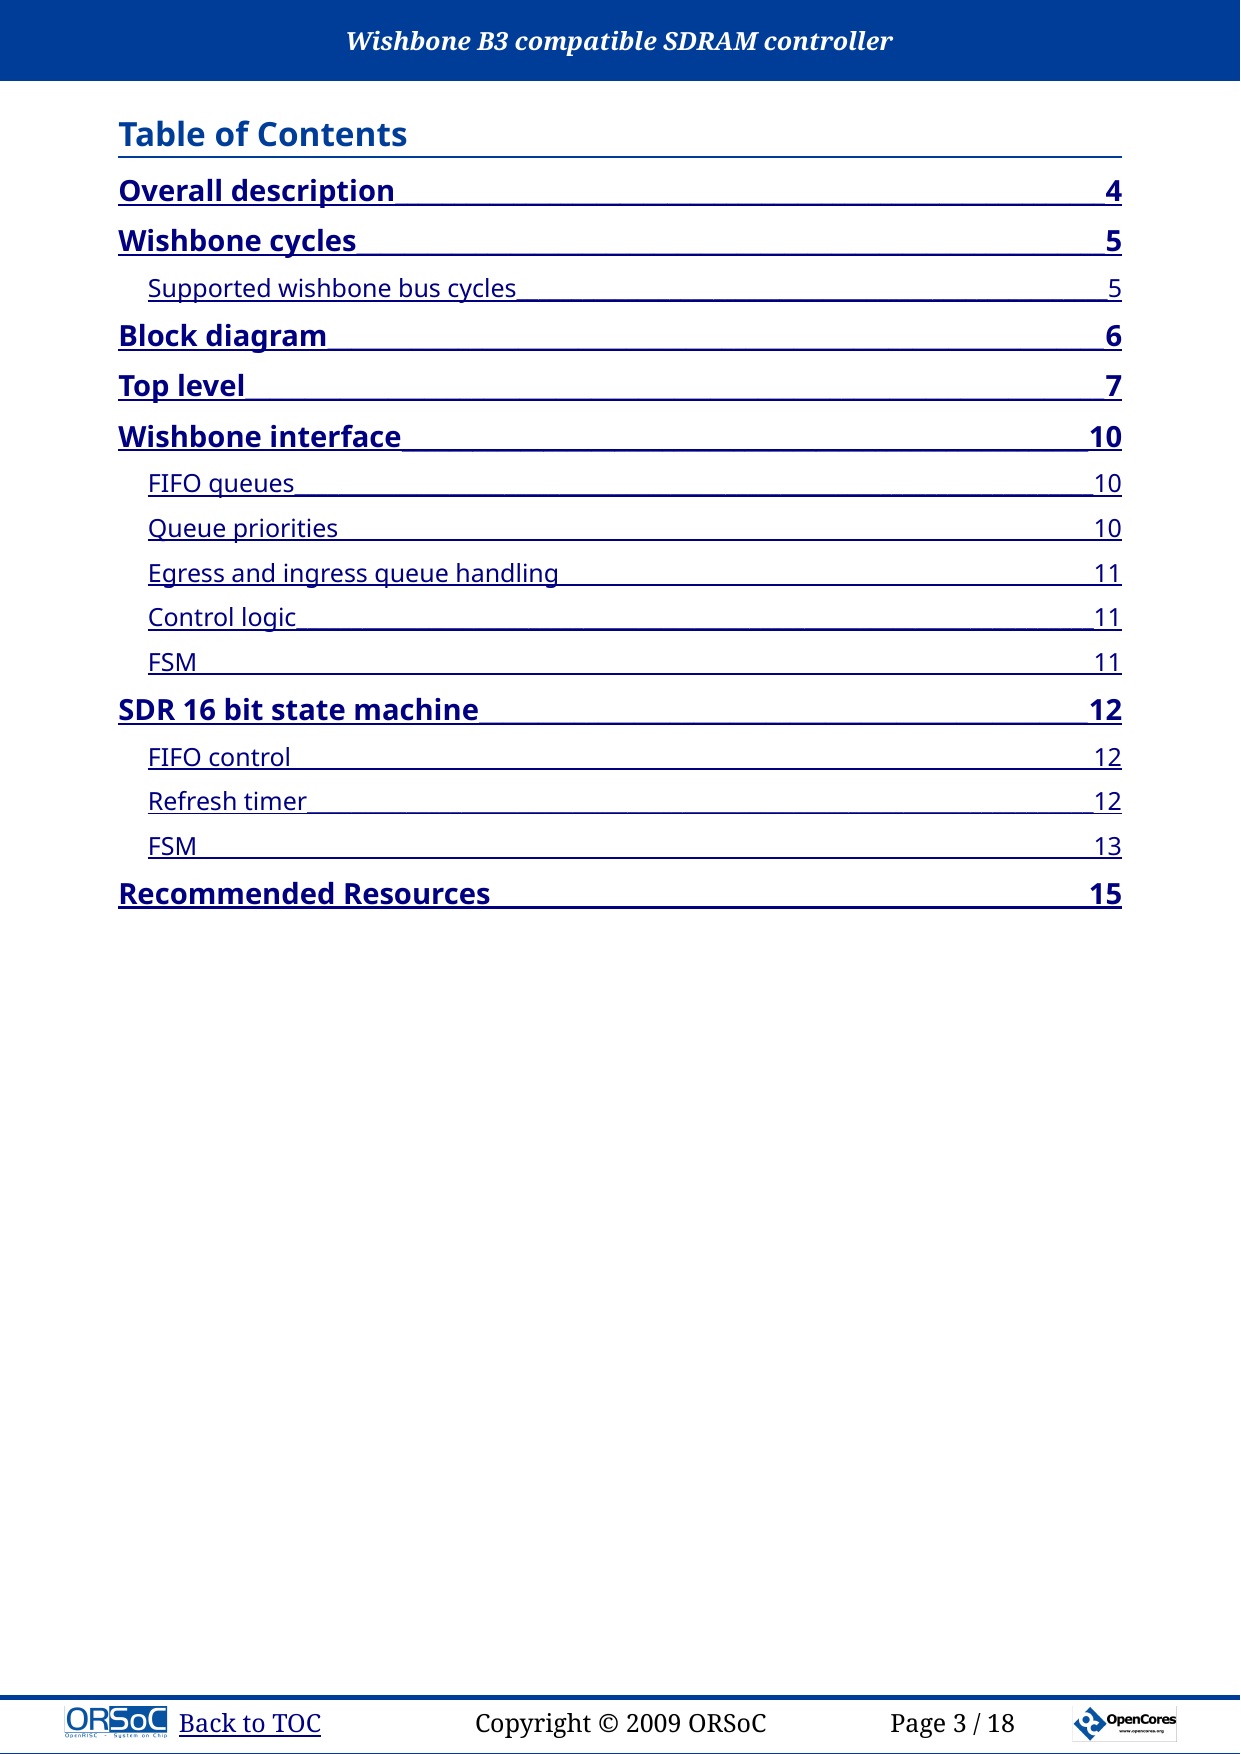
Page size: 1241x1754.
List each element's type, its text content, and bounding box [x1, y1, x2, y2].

text Supported wishbone bus cycles 5 [148, 271, 1122, 300]
text FSM 13 [148, 828, 1122, 857]
subtitle Table of Contents [118, 111, 1122, 156]
text [118, 451, 1122, 456]
text [118, 401, 1122, 405]
picture [64, 1706, 168, 1738]
text Wishbone interface 10 [118, 416, 1122, 449]
text Recommended Resources 15 [118, 873, 1122, 906]
text Control logic 11 [148, 600, 1122, 629]
text [118, 256, 1122, 260]
text Block diagram 6 [118, 315, 1122, 349]
text Top level 7 [118, 366, 1122, 399]
text Overall description 4 [118, 170, 1122, 204]
text Queue priorities 10 [148, 511, 1122, 539]
text [118, 206, 1122, 210]
text [148, 541, 1122, 545]
text FIFO queues 10 [148, 466, 1122, 495]
text FIFO control 12 [148, 739, 1122, 768]
text SDR 16 bit state machine 12 [118, 689, 1122, 723]
text [118, 909, 1122, 913]
text Refresh timer 12 [148, 784, 1122, 813]
text Egress and ingress queue handling 11 [148, 555, 1122, 584]
picture [1072, 1706, 1177, 1742]
text Wishbone cycles 5 [118, 221, 1122, 254]
text [118, 351, 1122, 355]
text [118, 725, 1122, 729]
text FSM 11 [148, 644, 1122, 673]
text [148, 814, 1122, 818]
